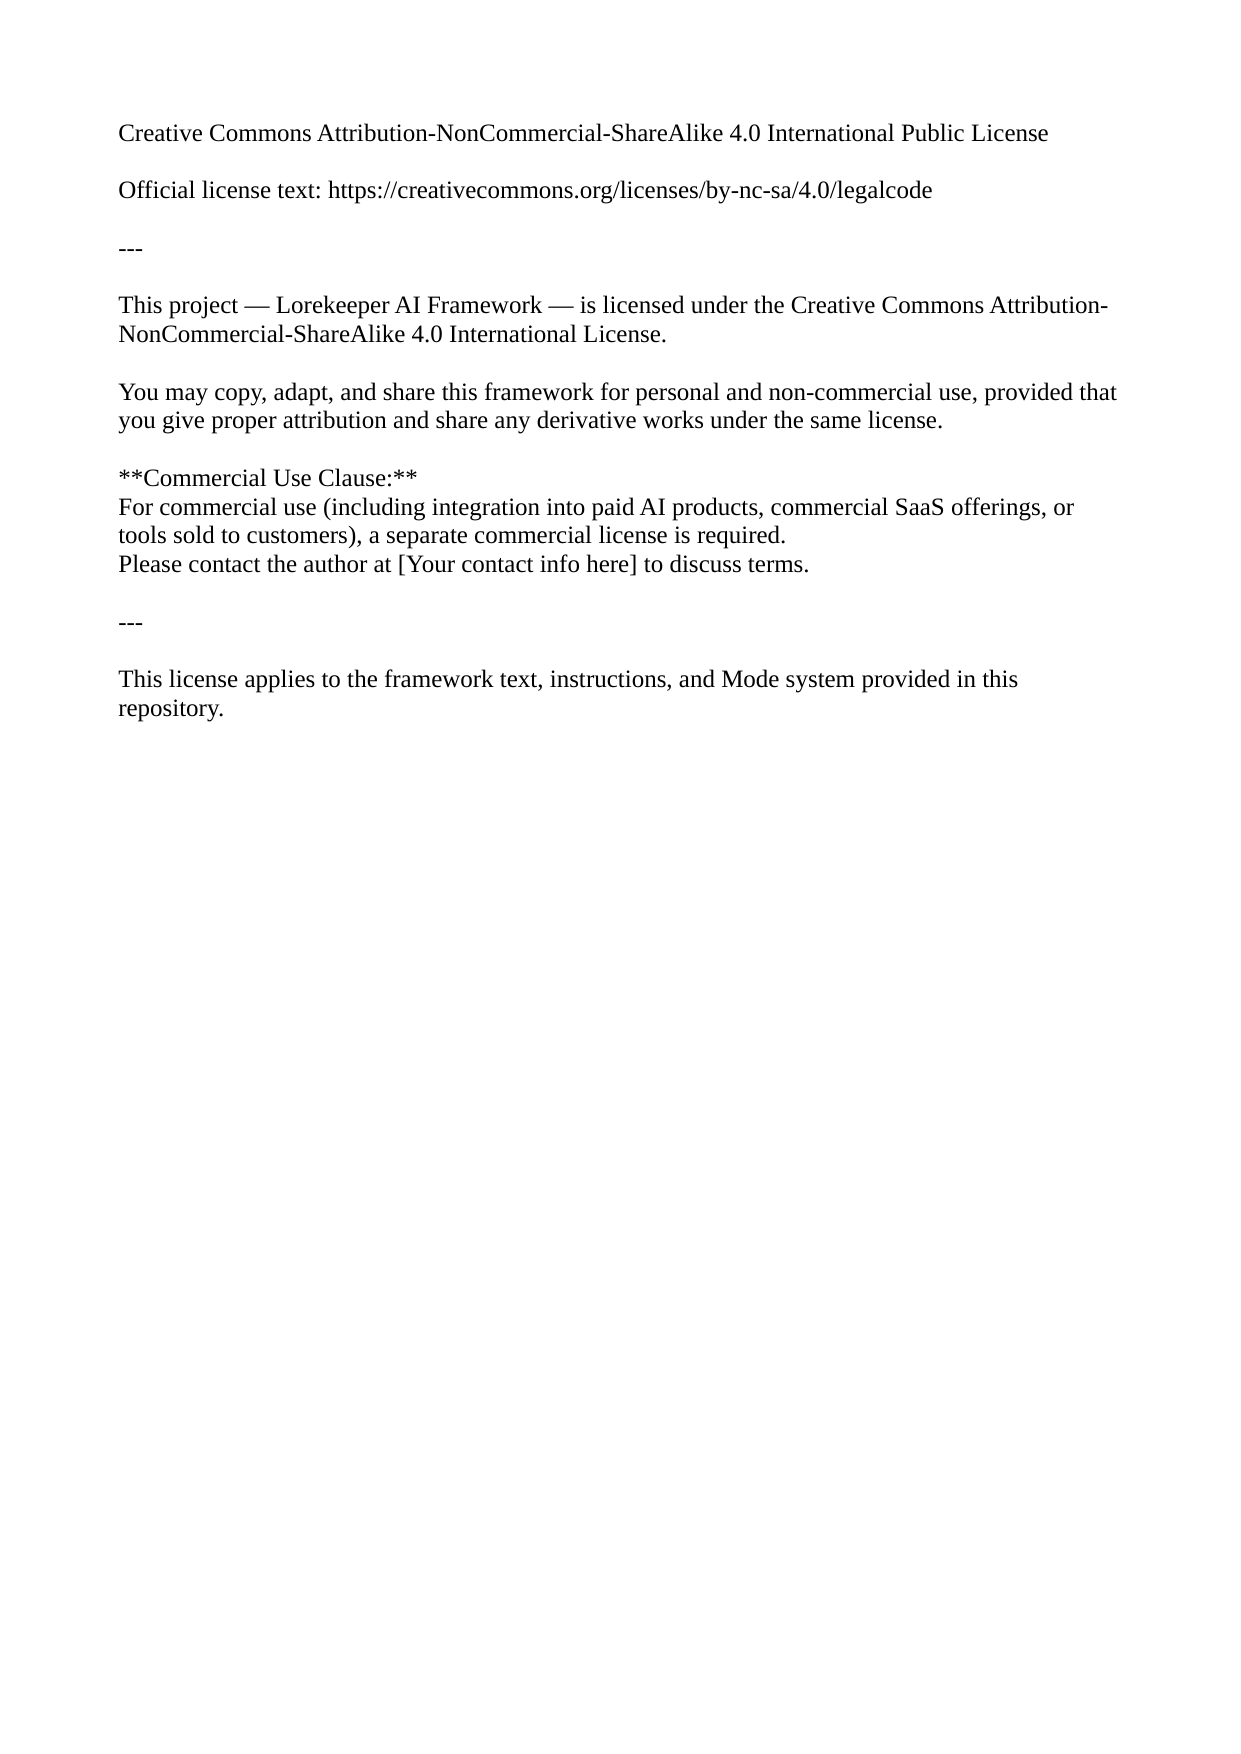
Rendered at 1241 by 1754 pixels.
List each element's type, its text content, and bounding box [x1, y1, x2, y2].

text --- [118, 233, 1122, 262]
text --- [118, 607, 1122, 636]
text For commercial use (including integration into paid AI products, commercial SaaS offerings, or tools sold to customers), a separate commercial license is required. [118, 492, 1122, 549]
text This license applies to the framework text, instructions, and Mode system provided in this repository. [118, 664, 1122, 722]
text **Commercial Use Clause:** [118, 463, 1122, 492]
text This project — Lorekeeper AI Framework — is licensed under the Creative Commons Attribution-NonCommercial-ShareAlike 4.0 International License. [118, 291, 1122, 348]
text You may copy, adapt, and share this framework for personal and non-commercial use, provided that you give proper attribution and share any derivative works under the same license. [118, 377, 1122, 434]
text Please contact the author at [Your contact info here] to discuss terms. [118, 549, 1122, 578]
text Creative Commons Attribution-NonCommercial-ShareAlike 4.0 International Public License [118, 118, 1122, 147]
text Official license text: https://creativecommons.org/licenses/by-nc-sa/4.0/legalcode [118, 176, 1122, 204]
